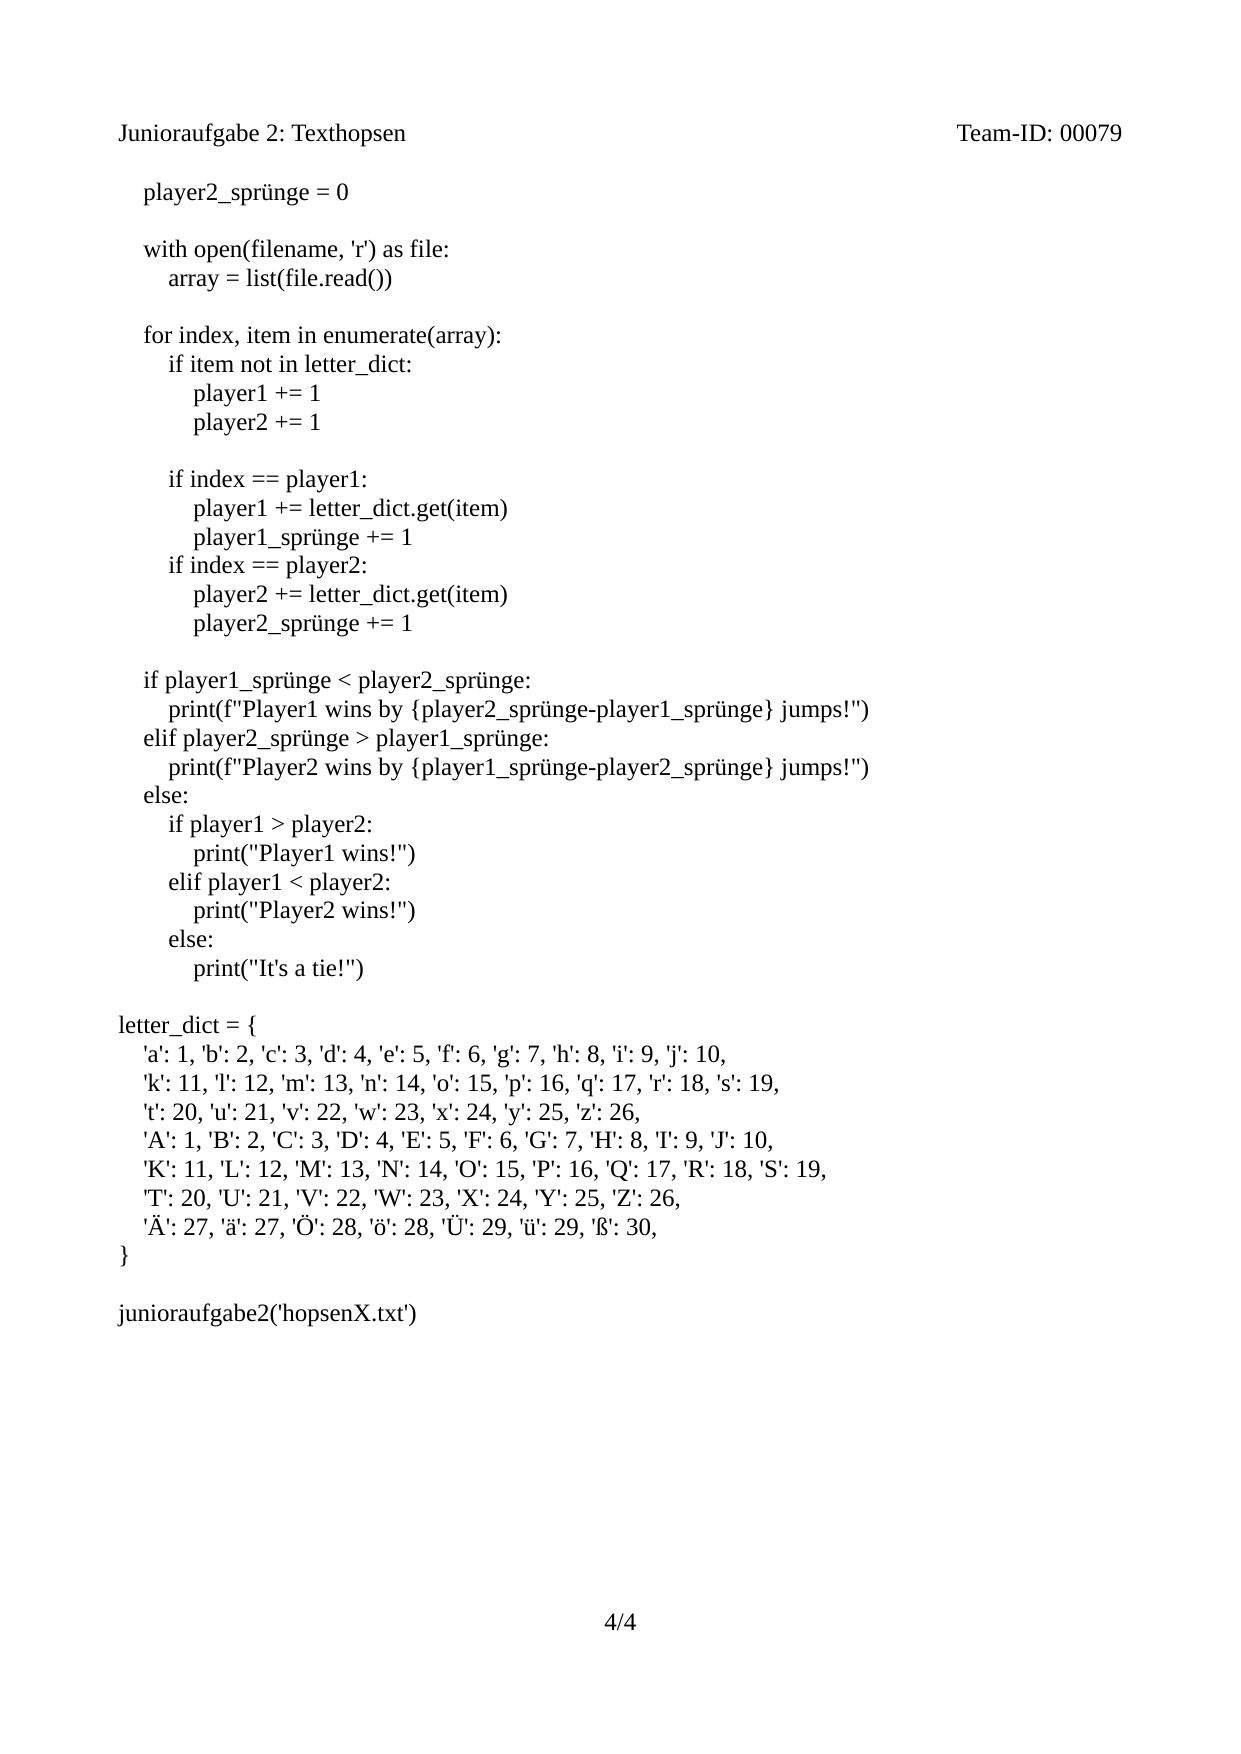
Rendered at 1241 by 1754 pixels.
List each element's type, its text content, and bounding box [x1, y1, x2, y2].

text 'K': 11, 'L': 12, 'M': 13, 'N': 14, 'O': 15, 'P': 16, 'Q': 17, 'R': 18, 'S': 19, [118, 1154, 1122, 1183]
text else: [118, 781, 1122, 809]
text print(f"Player1 wins by {player2_sprünge-player1_sprünge} jumps!") [118, 694, 1122, 723]
text elif player1 < player2: [118, 867, 1122, 896]
text print("Player2 wins!") [118, 896, 1122, 924]
text player2 += 1 [118, 407, 1122, 436]
text player2_sprünge += 1 [118, 608, 1122, 637]
text print(f"Player2 wins by {player1_sprünge-player2_sprünge} jumps!") [118, 752, 1122, 781]
text print("It's a tie!") [118, 953, 1122, 982]
text if index == player1: [118, 464, 1122, 493]
text 'k': 11, 'l': 12, 'm': 13, 'n': 14, 'o': 15, 'p': 16, 'q': 17, 'r': 18, 's': 19, [118, 1068, 1122, 1097]
text else: [118, 924, 1122, 953]
text with open(filename, 'r') as file: [118, 234, 1122, 263]
text player1 += letter_dict.get(item) [118, 493, 1122, 522]
text junioraufgabe2('hopsenX.txt') [118, 1298, 1122, 1327]
text if item not in letter_dict: [118, 349, 1122, 378]
text for index, item in enumerate(array): [118, 321, 1122, 349]
text } [118, 1241, 1122, 1269]
text player2 += letter_dict.get(item) [118, 579, 1122, 608]
text if index == player2: [118, 551, 1122, 579]
text player1 += 1 [118, 378, 1122, 407]
text letter_dict = { [118, 1011, 1122, 1039]
text 'A': 1, 'B': 2, 'C': 3, 'D': 4, 'E': 5, 'F': 6, 'G': 7, 'H': 8, 'I': 9, 'J': 10, [118, 1126, 1122, 1154]
text 'Ä': 27, 'ä': 27, 'Ö': 28, 'ö': 28, 'Ü': 29, 'ü': 29, 'ß': 30, [118, 1212, 1122, 1241]
text player1_sprünge += 1 [118, 522, 1122, 551]
text elif player2_sprünge > player1_sprünge: [118, 723, 1122, 752]
text print("Player1 wins!") [118, 838, 1122, 867]
text player2_sprünge = 0 [118, 177, 1122, 206]
text if player1_sprünge < player2_sprünge: [118, 666, 1122, 694]
text 'a': 1, 'b': 2, 'c': 3, 'd': 4, 'e': 5, 'f': 6, 'g': 7, 'h': 8, 'i': 9, 'j': 10, [118, 1039, 1122, 1068]
text 't': 20, 'u': 21, 'v': 22, 'w': 23, 'x': 24, 'y': 25, 'z': 26, [118, 1097, 1122, 1126]
text array = list(file.read()) [118, 263, 1122, 292]
text 'T': 20, 'U': 21, 'V': 22, 'W': 23, 'X': 24, 'Y': 25, 'Z': 26, [118, 1183, 1122, 1212]
text if player1 > player2: [118, 809, 1122, 838]
